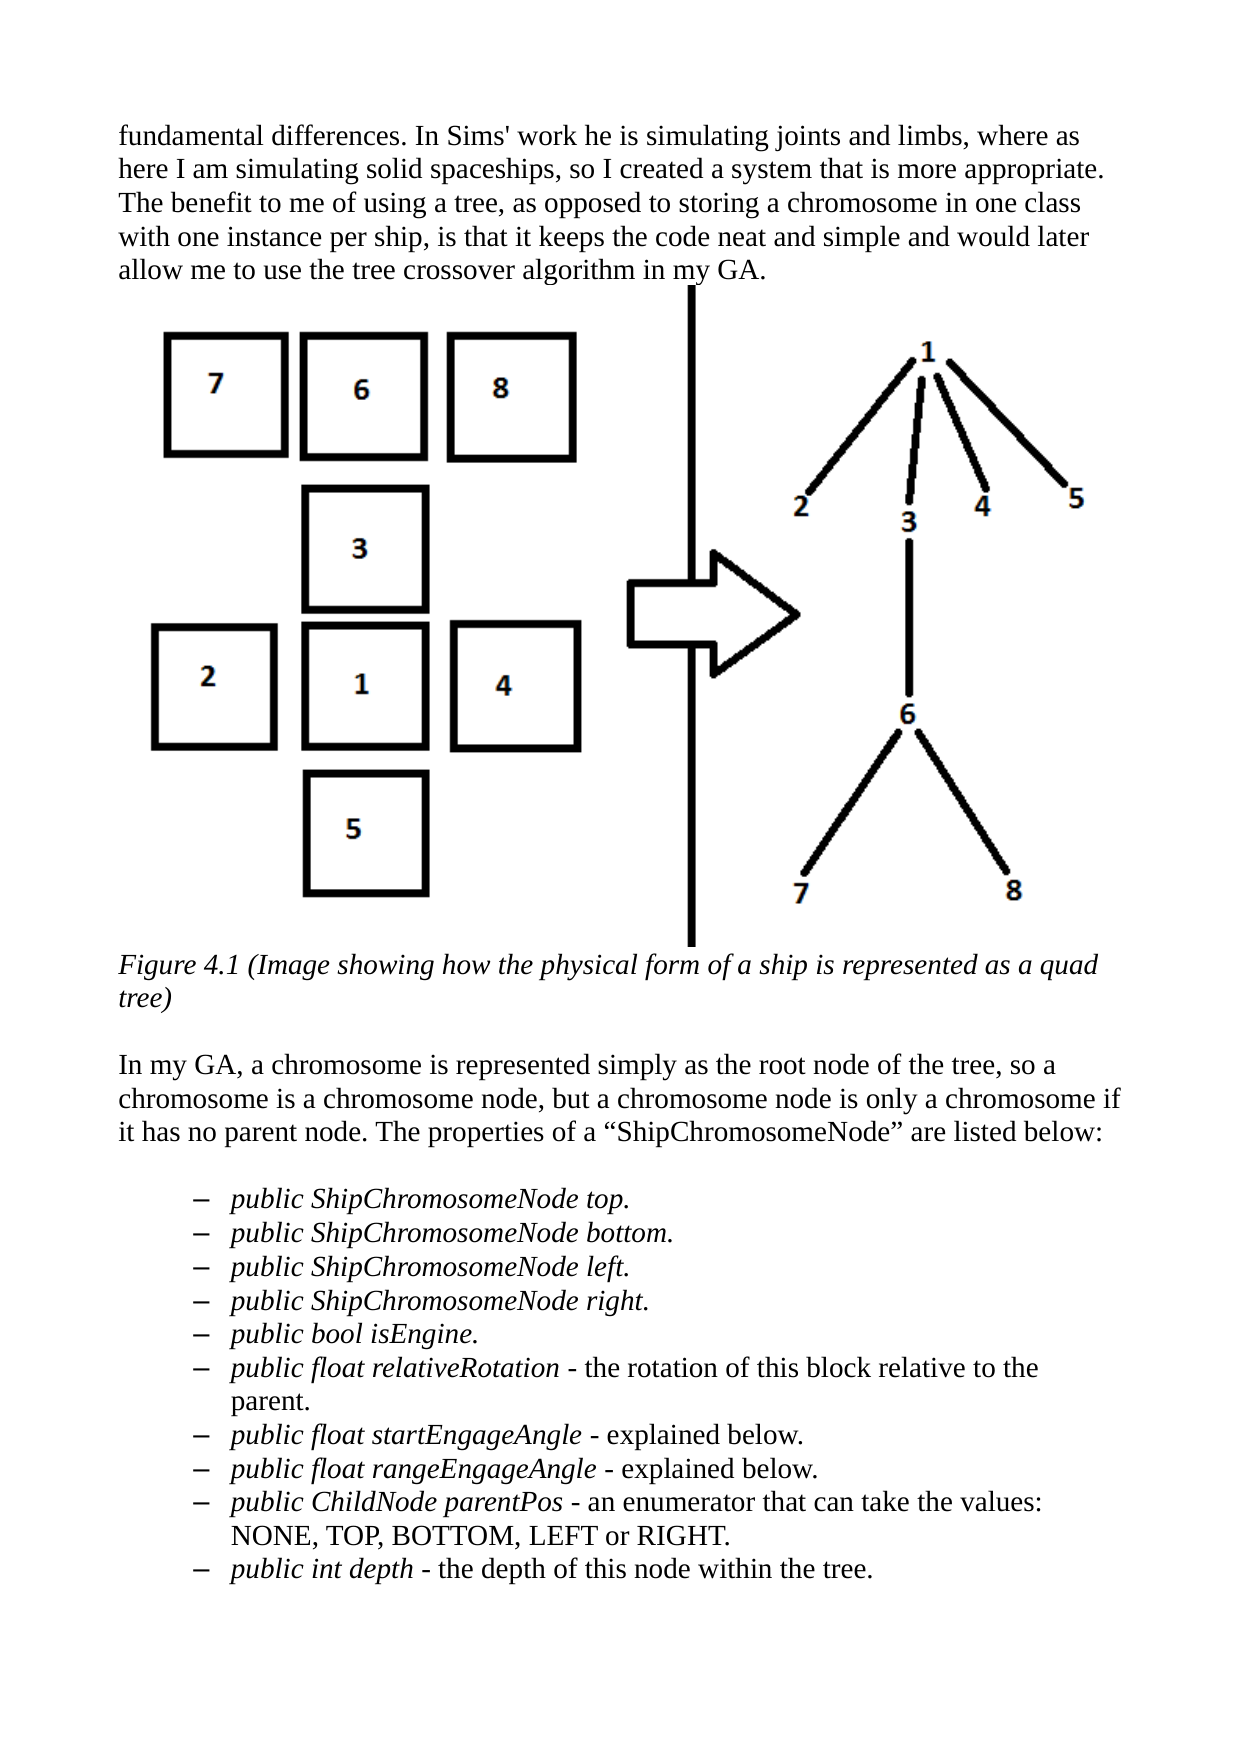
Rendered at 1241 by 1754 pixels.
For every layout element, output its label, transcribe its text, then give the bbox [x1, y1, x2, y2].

list public int depth - the depth of this node within the tree. [193, 1552, 1122, 1585]
list public float startEngageAngle - explained below. [193, 1417, 1122, 1451]
list public bool isEngine. [193, 1316, 1122, 1350]
list public ShipChromosomeNode left. [193, 1249, 1122, 1283]
text In my GA, a chromosome is represented simply as the root node of the tree, so a chromosome is a chromosome node, but a chromosome node is only a chromosome if it has no parent node. The properties of a “ShipChromosomeNode” are listed below: [118, 1047, 1122, 1148]
text fundamental differences. In Sims' work he is simulating joints and limbs, where as here I am simulating solid spaceships, so I created a system that is more appropriate. The benefit to me of using a tree, as opposed to storing a chromosome in one class with one instance per ship, is that it keeps the code neat and simple and would later allow me to use the tree crossover algorithm in my GA. [118, 118, 1122, 286]
list public ChildNode parentPos - an enumerator that can take the values: NONE, TOP, BOTTOM, LEFT or RIGHT. [193, 1484, 1122, 1552]
list public float relativeRotation - the rotation of this block relative to the parent. [193, 1350, 1122, 1417]
list public ShipChromosomeNode right. [193, 1283, 1122, 1316]
text Figure 4.1 (Image showing how the physical form of a ship is represented as a quad tree) [118, 286, 1122, 1014]
list public ShipChromosomeNode top. [193, 1182, 1122, 1215]
list public float rangeEngageAngle - explained below. [193, 1451, 1122, 1484]
list public ShipChromosomeNode bottom. [193, 1215, 1122, 1249]
